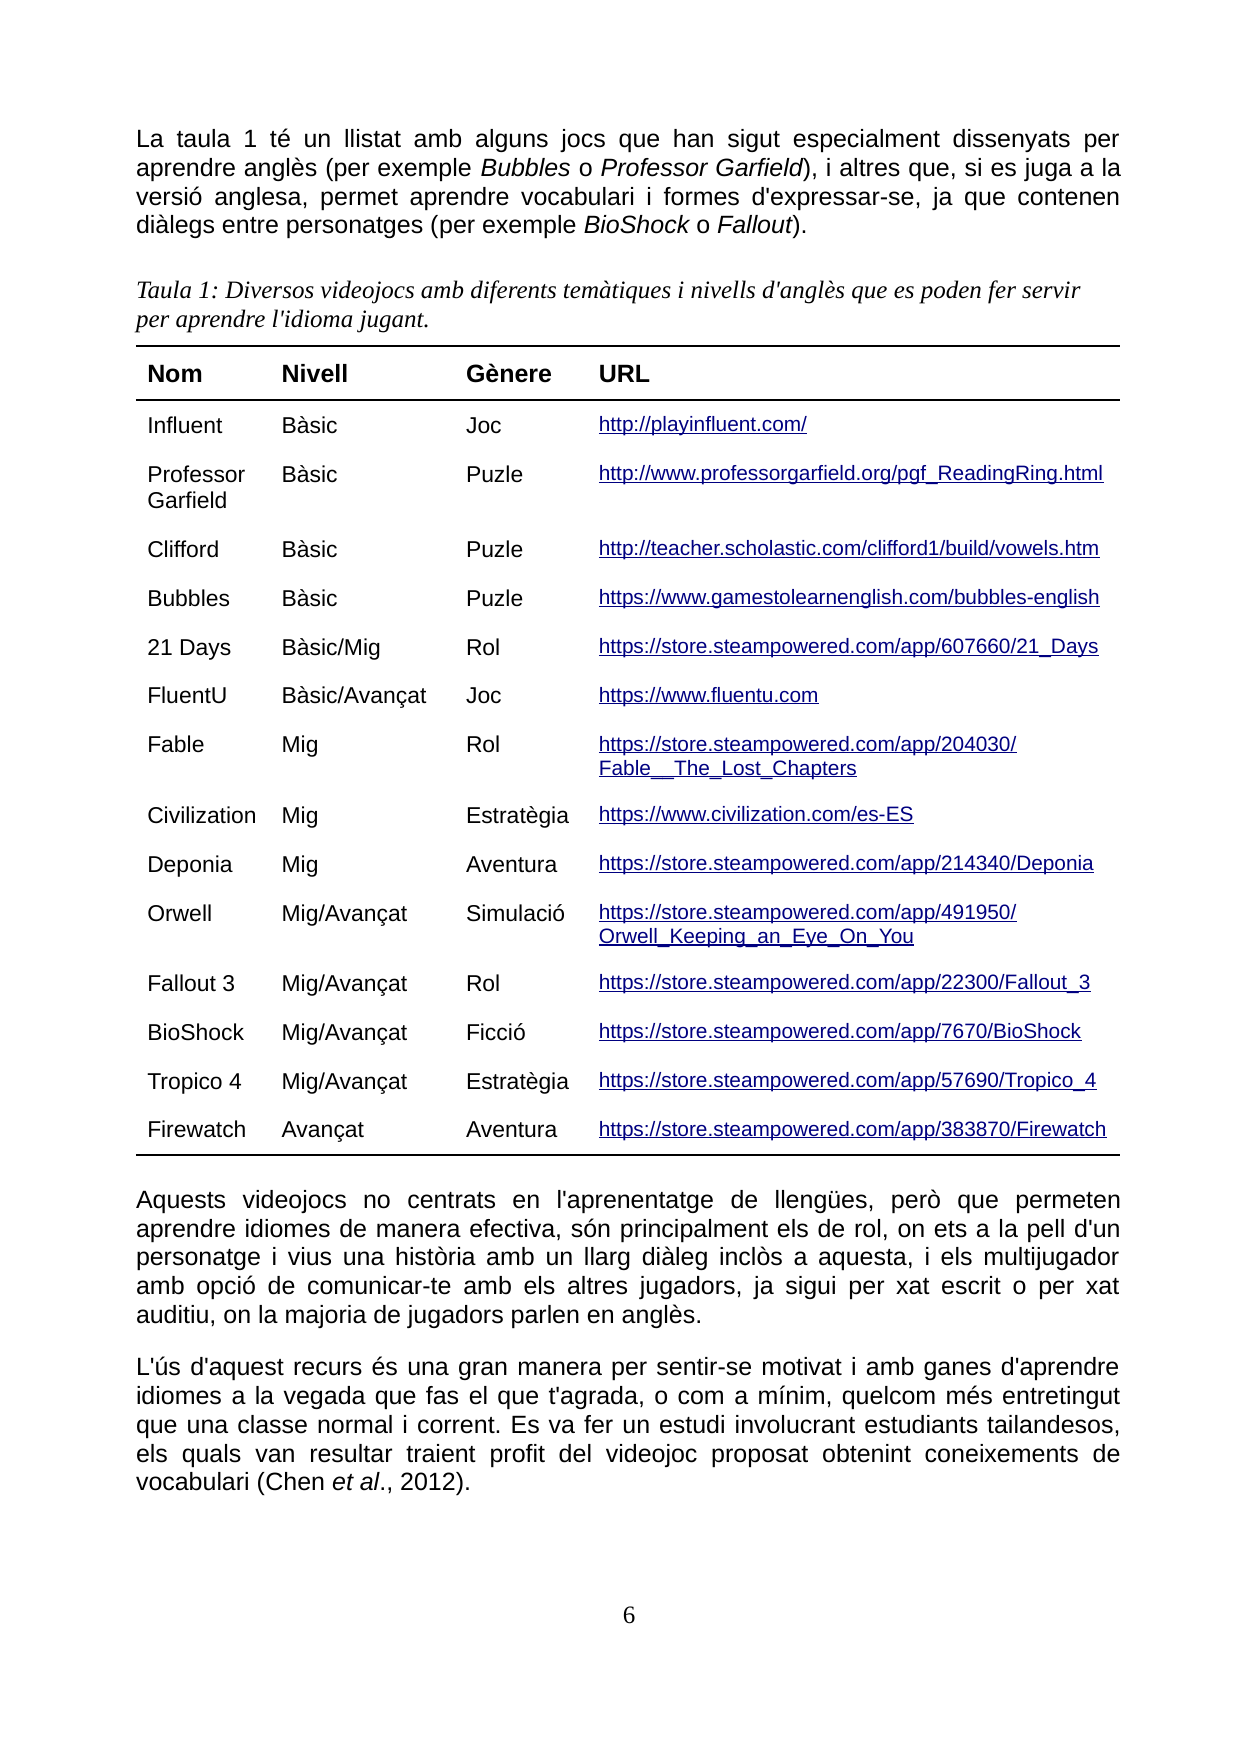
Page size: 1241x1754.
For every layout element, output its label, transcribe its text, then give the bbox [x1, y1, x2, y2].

table_cell https://www.civilization.com/es-ES [588, 791, 1120, 839]
table_cell Mig/Avançat [270, 888, 454, 959]
table_cell Rol [455, 623, 587, 671]
table_cell Estratègia [455, 1056, 587, 1105]
table_header Gènere [455, 347, 587, 398]
table_cell Orwell [136, 888, 270, 959]
table_cell Influent [136, 401, 270, 449]
table_cell Joc [455, 401, 587, 449]
table_cell https://store.steampowered.com/app/204030/Fable__The_Lost_Chapters [588, 720, 1120, 791]
table_cell Fallout 3 [136, 959, 270, 1007]
table_cell Simulació [455, 888, 587, 959]
table_cell Bàsic/Avançat [270, 671, 454, 720]
table_cell https://store.steampowered.com/app/607660/21_Days [588, 623, 1120, 671]
table_cell Bàsic [270, 525, 454, 573]
table_cell Bàsic [270, 401, 454, 449]
text Aquests videojocs no centrats en l'aprenentatge de llengües, però que permeten aprendre idiomes de manera efectiva, són principalment els de rol, on ets a la pell d'un personatge i vius una història amb un llarg diàleg inclòs a aquesta, i els multijugador amb opció de comunicar-te amb els altres jugadors, ja sigui per xat escrit o per xat auditiu, on la majoria de jugadors parlen en anglès. [136, 1185, 1122, 1329]
table_cell https://store.steampowered.com/app/22300/Fallout_3 [588, 959, 1120, 1007]
table_cell Mig [270, 791, 454, 839]
table_cell https://store.steampowered.com/app/491950/Orwell_Keeping_an_Eye_On_You [588, 888, 1120, 959]
table_cell Puzle [455, 450, 587, 525]
table_cell Bàsic [270, 574, 454, 622]
table_cell Estratègia [455, 791, 587, 839]
table_cell Joc [455, 671, 587, 720]
table_cell https://store.steampowered.com/app/7670/BioShock [588, 1008, 1120, 1056]
table_cell Bubbles [136, 574, 270, 622]
table_cell Avançat [270, 1105, 454, 1154]
text Taula 1: Diversos videojocs amb diferents temàtiques i nivells d'anglès que es poden fer servir per aprendre l'idioma jugant. [136, 275, 1122, 333]
table_cell Mig [270, 720, 454, 791]
table_cell Ficció [455, 1008, 587, 1056]
table_header Nivell [270, 347, 454, 398]
table_cell Rol [455, 720, 587, 791]
table_cell https://store.steampowered.com/app/214340/Deponia [588, 839, 1120, 888]
table_cell Mig/Avançat [270, 1056, 454, 1105]
table_cell Bàsic [270, 450, 454, 525]
table_cell http://www.professorgarfield.org/pgf_ReadingRing.html [588, 450, 1120, 525]
table_cell Tropico 4 [136, 1056, 270, 1105]
table_cell Firewatch [136, 1105, 270, 1154]
table_cell Professor Garfield [136, 450, 270, 525]
table_cell 21 Days [136, 623, 270, 671]
table_cell https://www.gamestolearnenglish.com/bubbles-english [588, 574, 1120, 622]
table_cell https://store.steampowered.com/app/57690/Tropico_4 [588, 1056, 1120, 1105]
table_header URL [588, 347, 1120, 398]
table_cell Clifford [136, 525, 270, 573]
table_cell Mig [270, 839, 454, 888]
table_cell https://store.steampowered.com/app/383870/Firewatch [588, 1105, 1120, 1154]
text L'ús d'aquest recurs és una gran manera per sentir-se motivat i amb ganes d'aprendre idiomes a la vegada que fas el que t'agrada, o com a mínim, quelcom més entretingut que una classe normal i corrent. Es va fer un estudi involucrant estudiants tailandesos, els quals van resultar traient profit del videojoc proposat obtenint coneixements de vocabulari (Chen et al., 2012). [136, 1352, 1122, 1496]
table_cell Fable [136, 720, 270, 791]
table_cell Mig/Avançat [270, 959, 454, 1007]
table_cell Aventura [455, 839, 587, 888]
table_cell https://www.fluentu.com [588, 671, 1120, 720]
table_cell http://teacher.scholastic.com/clifford1/build/vowels.htm [588, 525, 1120, 573]
table_cell Puzle [455, 525, 587, 573]
table_cell Deponia [136, 839, 270, 888]
table_cell Rol [455, 959, 587, 1007]
table_cell Bàsic/Mig [270, 623, 454, 671]
table_cell Civilization [136, 791, 270, 839]
table_cell BioShock [136, 1008, 270, 1056]
table_cell http://playinfluent.com/ [588, 401, 1120, 449]
text La taula 1 té un llistat amb alguns jocs que han sigut especialment dissenyats per aprendre anglès (per exemple Bubbles o Professor Garfield), i altres que, si es juga a la versió anglesa, permet aprendre vocabulari i formes d'expressar-se, ja que contenen diàlegs entre personatges (per exemple BioShock o Fallout). [136, 124, 1122, 239]
table_header Nom [136, 347, 270, 398]
table_cell Mig/Avançat [270, 1008, 454, 1056]
table_cell FluentU [136, 671, 270, 720]
table_cell Aventura [455, 1105, 587, 1154]
table_cell Puzle [455, 574, 587, 622]
